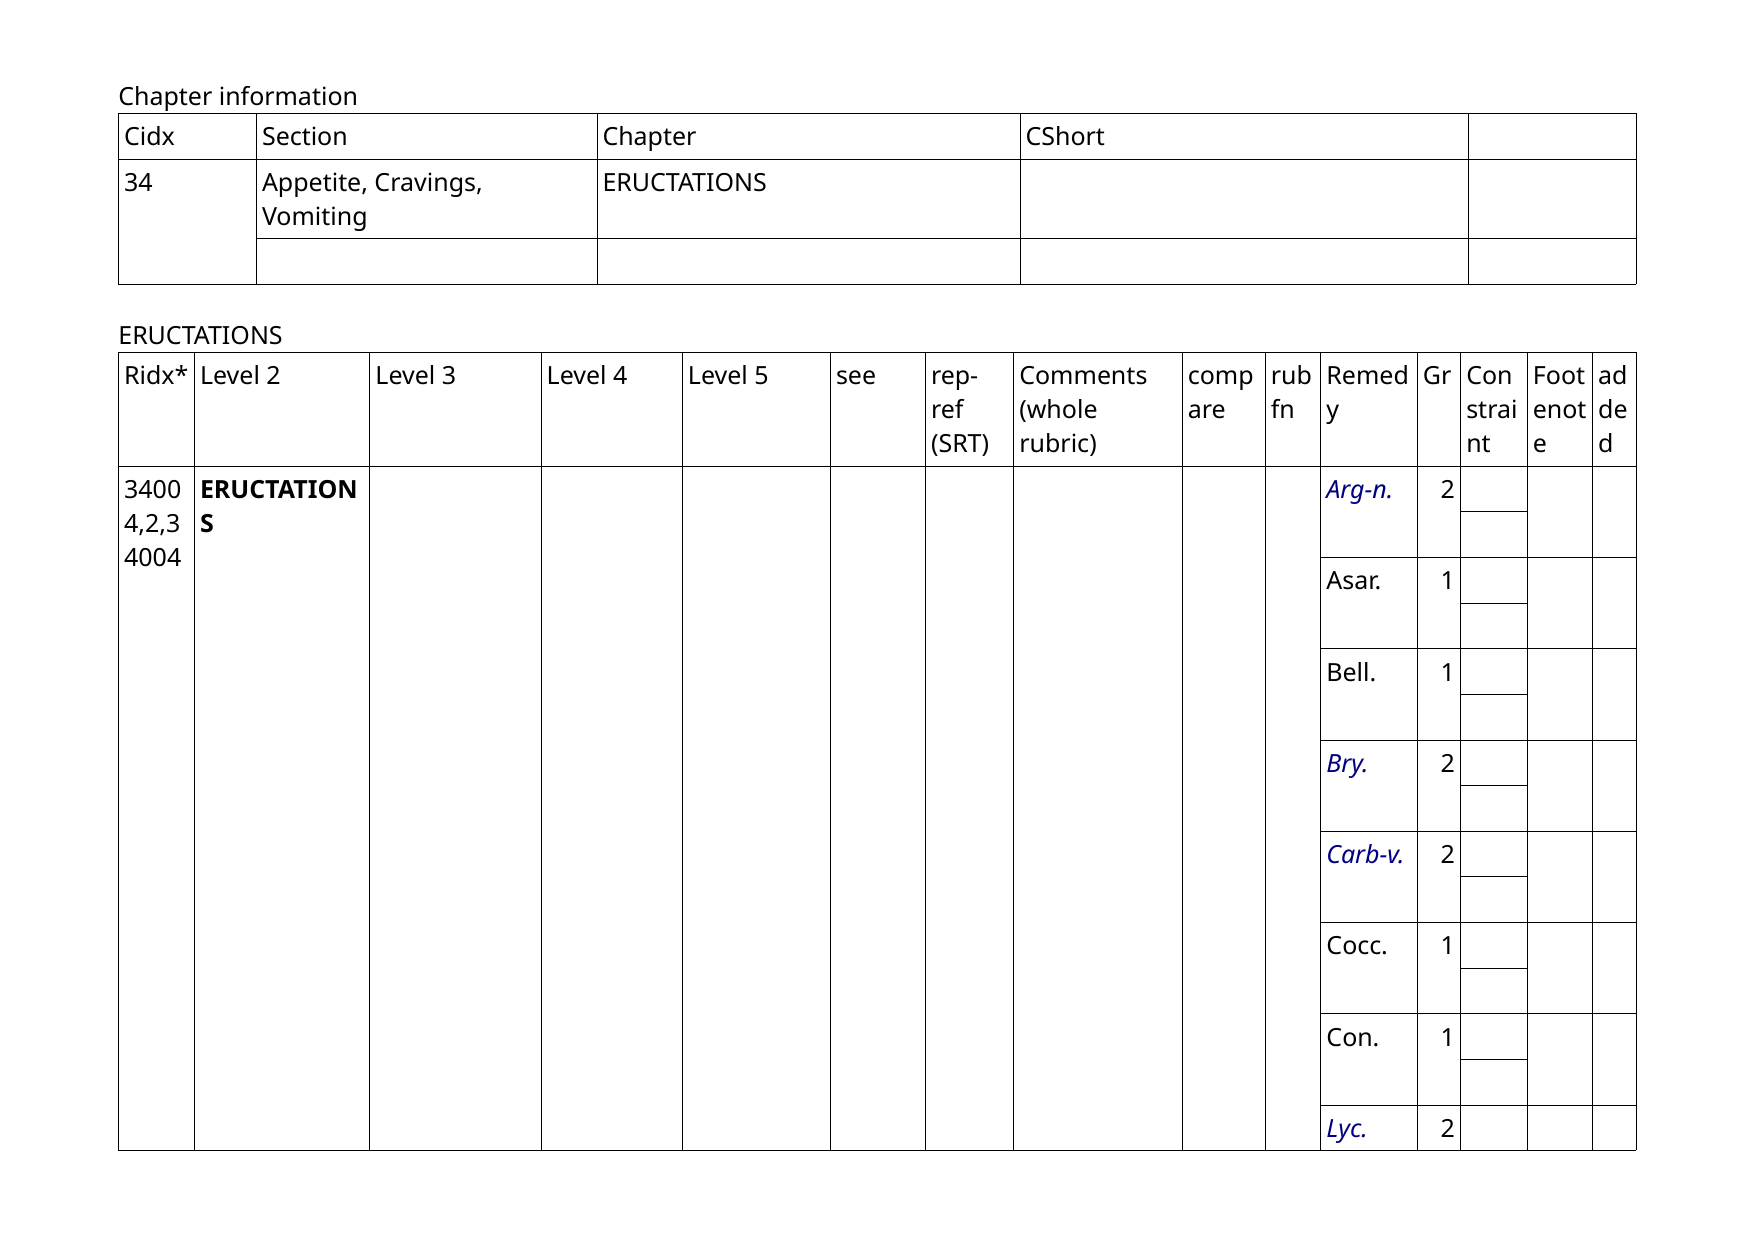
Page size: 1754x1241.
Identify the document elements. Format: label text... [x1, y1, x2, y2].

table_cell [1461, 969, 1527, 1013]
table_cell [1528, 467, 1592, 557]
table_cell [926, 467, 1013, 1150]
table_cell [1461, 923, 1527, 968]
table_cell 34004,2,34004 [119, 467, 194, 1150]
table_cell [1266, 467, 1320, 1150]
table_header added [1593, 353, 1636, 466]
table_cell ERUCTATIONS [598, 160, 1020, 238]
table_cell [542, 467, 682, 1150]
table_cell [1528, 832, 1592, 922]
table_cell [1469, 239, 1636, 284]
table_cell Lyc. [1321, 1106, 1417, 1150]
table_cell Eructations [195, 467, 369, 1150]
table_cell Arg-n. [1321, 467, 1417, 557]
table_header Level 4 [542, 353, 682, 466]
table_cell [1461, 604, 1527, 648]
table_cell [1461, 877, 1527, 922]
table_cell [831, 467, 925, 1150]
table_cell [1461, 512, 1527, 557]
table_header Cidx [119, 114, 256, 158]
table_header see [831, 353, 925, 466]
table_header Footenote [1528, 353, 1592, 466]
table_header Chapter [598, 114, 1020, 158]
table_cell [1528, 1106, 1592, 1150]
table_cell [1461, 1060, 1527, 1104]
table_cell [1593, 467, 1636, 557]
table_cell [257, 239, 597, 284]
table_header rep-ref (SRT) [926, 353, 1013, 466]
table_cell [1528, 649, 1592, 739]
table_cell Carb-v. [1321, 832, 1417, 922]
table_cell [683, 467, 830, 1150]
table_cell [1469, 160, 1636, 238]
table_cell 2 [1418, 741, 1460, 831]
table_header Level 3 [370, 353, 541, 466]
table_cell [1461, 649, 1527, 694]
table_cell Bry. [1321, 741, 1417, 831]
table_cell [1183, 467, 1265, 1150]
table_header Constraint [1461, 353, 1527, 466]
table_cell [1461, 1014, 1527, 1059]
table_cell 1 [1418, 1014, 1460, 1104]
table_cell Asar. [1321, 558, 1417, 648]
table_cell 2 [1418, 832, 1460, 922]
text Chapter information [118, 79, 1636, 113]
table_cell Cocc. [1321, 923, 1417, 1013]
table_cell [1593, 923, 1636, 1013]
table_cell Appetite, Cravings, Vomiting [257, 160, 597, 238]
table_header CShort [1021, 114, 1468, 158]
table_cell 1 [1418, 558, 1460, 648]
table_cell [1593, 832, 1636, 922]
table_cell Con. [1321, 1014, 1417, 1104]
table_cell [1021, 239, 1468, 284]
table_cell [1461, 467, 1527, 511]
table_header Level 5 [683, 353, 830, 466]
table_cell [1593, 649, 1636, 739]
table_header Remedy [1321, 353, 1417, 466]
table_cell [1593, 558, 1636, 648]
table_cell Bell. [1321, 649, 1417, 739]
table_cell [1021, 160, 1468, 238]
table_header rub fn [1266, 353, 1320, 466]
table_header [1469, 114, 1636, 158]
table_cell 34 [119, 160, 256, 284]
table_cell [1461, 1106, 1527, 1150]
text ERUCTATIONS [118, 318, 1636, 352]
table_cell [1528, 558, 1592, 648]
table_cell 1 [1418, 649, 1460, 739]
table_cell [1461, 558, 1527, 603]
table_cell [1461, 832, 1527, 876]
table_header Comments (whole rubric) [1014, 353, 1182, 466]
table_cell [370, 467, 541, 1150]
table_header Level 2 [195, 353, 369, 466]
table_cell 2 [1418, 467, 1460, 557]
table_header Ridx* [119, 353, 194, 466]
table_header Section [257, 114, 597, 158]
table_cell 2 [1418, 1106, 1460, 1150]
table_cell [1461, 695, 1527, 739]
table_cell [1528, 1014, 1592, 1104]
table_cell [1593, 741, 1636, 831]
table_cell [1461, 786, 1527, 831]
table_cell [1014, 467, 1182, 1150]
table_cell [1593, 1106, 1636, 1150]
table_cell [1528, 741, 1592, 831]
table_header compare [1183, 353, 1265, 466]
table_cell [1593, 1014, 1636, 1104]
table_cell 1 [1418, 923, 1460, 1013]
table_cell [1461, 741, 1527, 785]
table_cell [1528, 923, 1592, 1013]
table_header Gr [1418, 353, 1460, 466]
table_cell [598, 239, 1020, 284]
